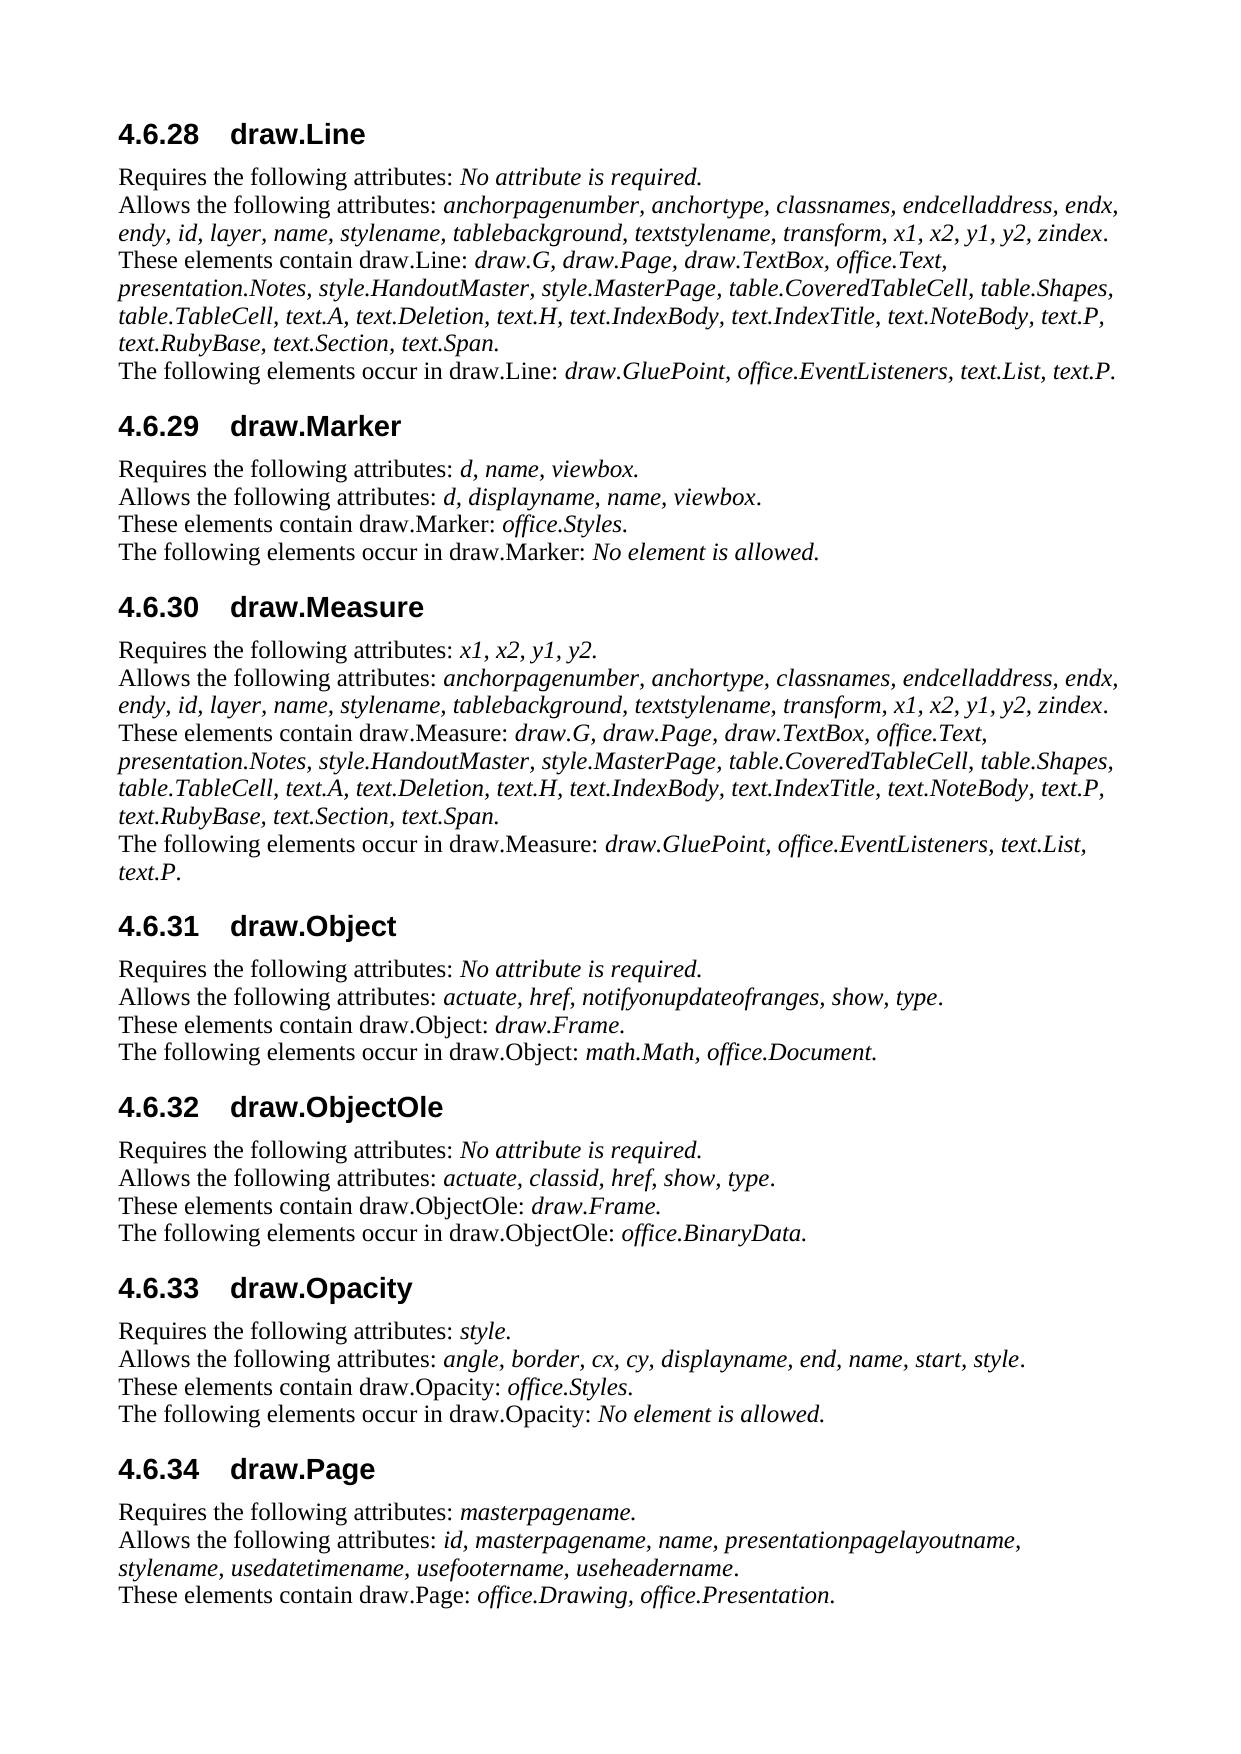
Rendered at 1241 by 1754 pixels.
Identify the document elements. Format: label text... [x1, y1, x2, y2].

text These elements contain draw.Line: draw.G, draw.Page, draw.TextBox, office.Text, presentation.Notes, style.HandoutMaster, style.MasterPage, table.CoveredTableCell, table.Shapes, table.TableCell, text.A, text.Deletion, text.H, text.IndexBody, text.IndexTitle, text.NoteBody, text.P, text.RubyBase, text.Section, text.Span. [118, 246, 1122, 357]
text Requires the following attributes: style. [118, 1317, 1122, 1345]
text Requires the following attributes: d, name, viewbox. [118, 455, 1122, 483]
subtitle draw.Marker [118, 410, 1122, 442]
subtitle draw.Measure [118, 591, 1122, 623]
subtitle draw.Object [118, 910, 1122, 943]
text Allows the following attributes: anchorpagenumber, anchortype, classnames, endcelladdress, endx, endy, id, layer, name, stylename, tablebackground, textstylename, transform, x1, x2, y1, y2, zindex. [118, 664, 1122, 719]
text These elements contain draw.Page: office.Drawing, office.Presentation. [118, 1581, 1122, 1609]
text Allows the following attributes: d, displayname, name, viewbox. [118, 483, 1122, 510]
text These elements contain draw.Object: draw.Frame. [118, 1011, 1122, 1038]
text Requires the following attributes: No attribute is required. [118, 1136, 1122, 1164]
subtitle draw.Opacity [118, 1272, 1122, 1305]
text Allows the following attributes: anchorpagenumber, anchortype, classnames, endcelladdress, endx, endy, id, layer, name, stylename, tablebackground, textstylename, transform, x1, x2, y1, y2, zindex. [118, 191, 1122, 246]
text Allows the following attributes: actuate, href, notifyonupdateofranges, show, type. [118, 983, 1122, 1011]
text Requires the following attributes: x1, x2, y1, y2. [118, 636, 1122, 664]
subtitle draw.Page [118, 1453, 1122, 1486]
text The following elements occur in draw.ObjectOle: office.BinaryData. [118, 1219, 1122, 1247]
text The following elements occur in draw.Line: draw.GluePoint, office.EventListeners, text.List, text.P. [118, 357, 1122, 385]
text Allows the following attributes: actuate, classid, href, show, type. [118, 1164, 1122, 1192]
text The following elements occur in draw.Measure: draw.GluePoint, office.EventListeners, text.List, text.P. [118, 830, 1122, 885]
text These elements contain draw.Marker: office.Styles. [118, 510, 1122, 538]
text Allows the following attributes: angle, border, cx, cy, displayname, end, name, start, style. [118, 1345, 1122, 1373]
text The following elements occur in draw.Opacity: No element is allowed. [118, 1400, 1122, 1428]
text Allows the following attributes: id, masterpagename, name, presentationpagelayoutname, stylename, usedatetimename, usefootername, useheadername. [118, 1526, 1122, 1581]
text The following elements occur in draw.Object: math.Math, office.Document. [118, 1038, 1122, 1066]
text The following elements occur in draw.Marker: No element is allowed. [118, 538, 1122, 566]
subtitle draw.ObjectOle [118, 1091, 1122, 1124]
text These elements contain draw.Opacity: office.Styles. [118, 1373, 1122, 1400]
text These elements contain draw.ObjectOle: draw.Frame. [118, 1192, 1122, 1219]
text These elements contain draw.Measure: draw.G, draw.Page, draw.TextBox, office.Text, presentation.Notes, style.HandoutMaster, style.MasterPage, table.CoveredTableCell, table.Shapes, table.TableCell, text.A, text.Deletion, text.H, text.IndexBody, text.IndexTitle, text.NoteBody, text.P, text.RubyBase, text.Section, text.Span. [118, 719, 1122, 830]
text Requires the following attributes: No attribute is required. [118, 955, 1122, 983]
text Requires the following attributes: masterpagename. [118, 1498, 1122, 1526]
subtitle draw.Line [118, 118, 1122, 151]
text Requires the following attributes: No attribute is required. [118, 163, 1122, 191]
